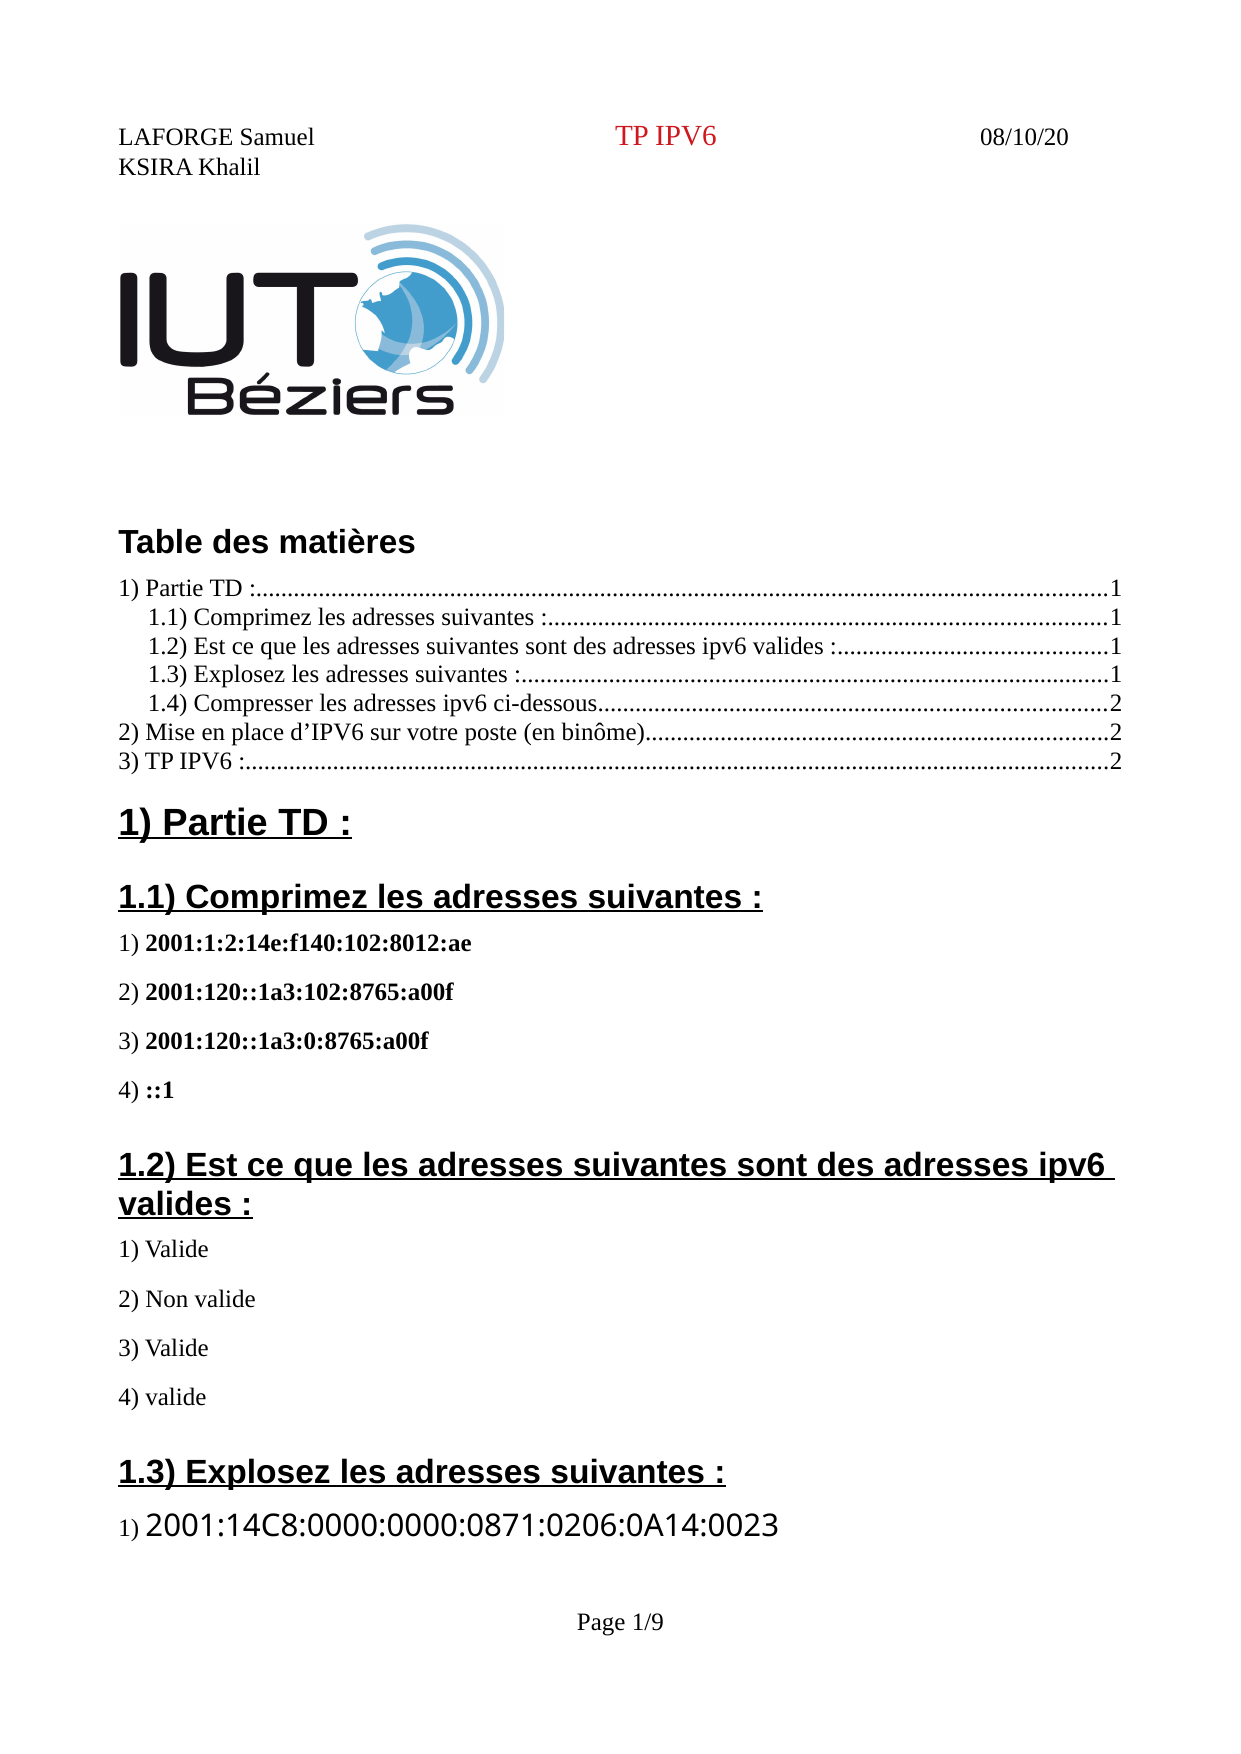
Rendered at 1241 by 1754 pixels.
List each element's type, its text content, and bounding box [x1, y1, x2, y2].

text 1.3) Explosez les adresses suivantes : 1 [148, 659, 1122, 688]
subtitle 1.3) Explosez les adresses suivantes : [118, 1452, 1122, 1490]
picture [120, 223, 505, 416]
text 4) ::1 [118, 1075, 1122, 1104]
text 1) Valide [118, 1234, 1122, 1263]
text 1) Partie TD : 1 [118, 573, 1122, 602]
text 1.1) Comprimez les adresses suivantes : 1 [148, 602, 1122, 631]
subtitle 1.2) Est ce que les adresses suivantes sont des adresses ipv6 valides : [118, 1145, 1122, 1222]
text 4) valide [118, 1382, 1122, 1411]
text 2) Mise en place d’IPV6 sur votre poste (en binôme) 2 [118, 717, 1122, 746]
text 3) 2001:120::1a3:0:8765:a00f [118, 1026, 1122, 1054]
text 1.4) Compresser les adresses ipv6 ci-dessous 2 [148, 688, 1122, 717]
text 3) TP IPV6 : 2 [118, 746, 1122, 774]
text 2) 2001:120::1a3:102:8765:a00f [118, 977, 1122, 1006]
text 2) Non valide [118, 1284, 1122, 1312]
subtitle Table des matières [118, 522, 1122, 561]
subtitle 1) Partie TD : [118, 799, 1122, 843]
text 1.2) Est ce que les adresses suivantes sont des adresses ipv6 valides : 1 [148, 631, 1122, 659]
subtitle 1.1) Comprimez les adresses suivantes : [118, 877, 1122, 915]
text 1) 2001:1:2:14e:f140:102:8012:ae [118, 928, 1122, 956]
text 1) 2001:14C8:0000:0000:0871:0206:0A14:0023 [118, 1503, 1122, 1545]
text 3) Valide [118, 1333, 1122, 1361]
